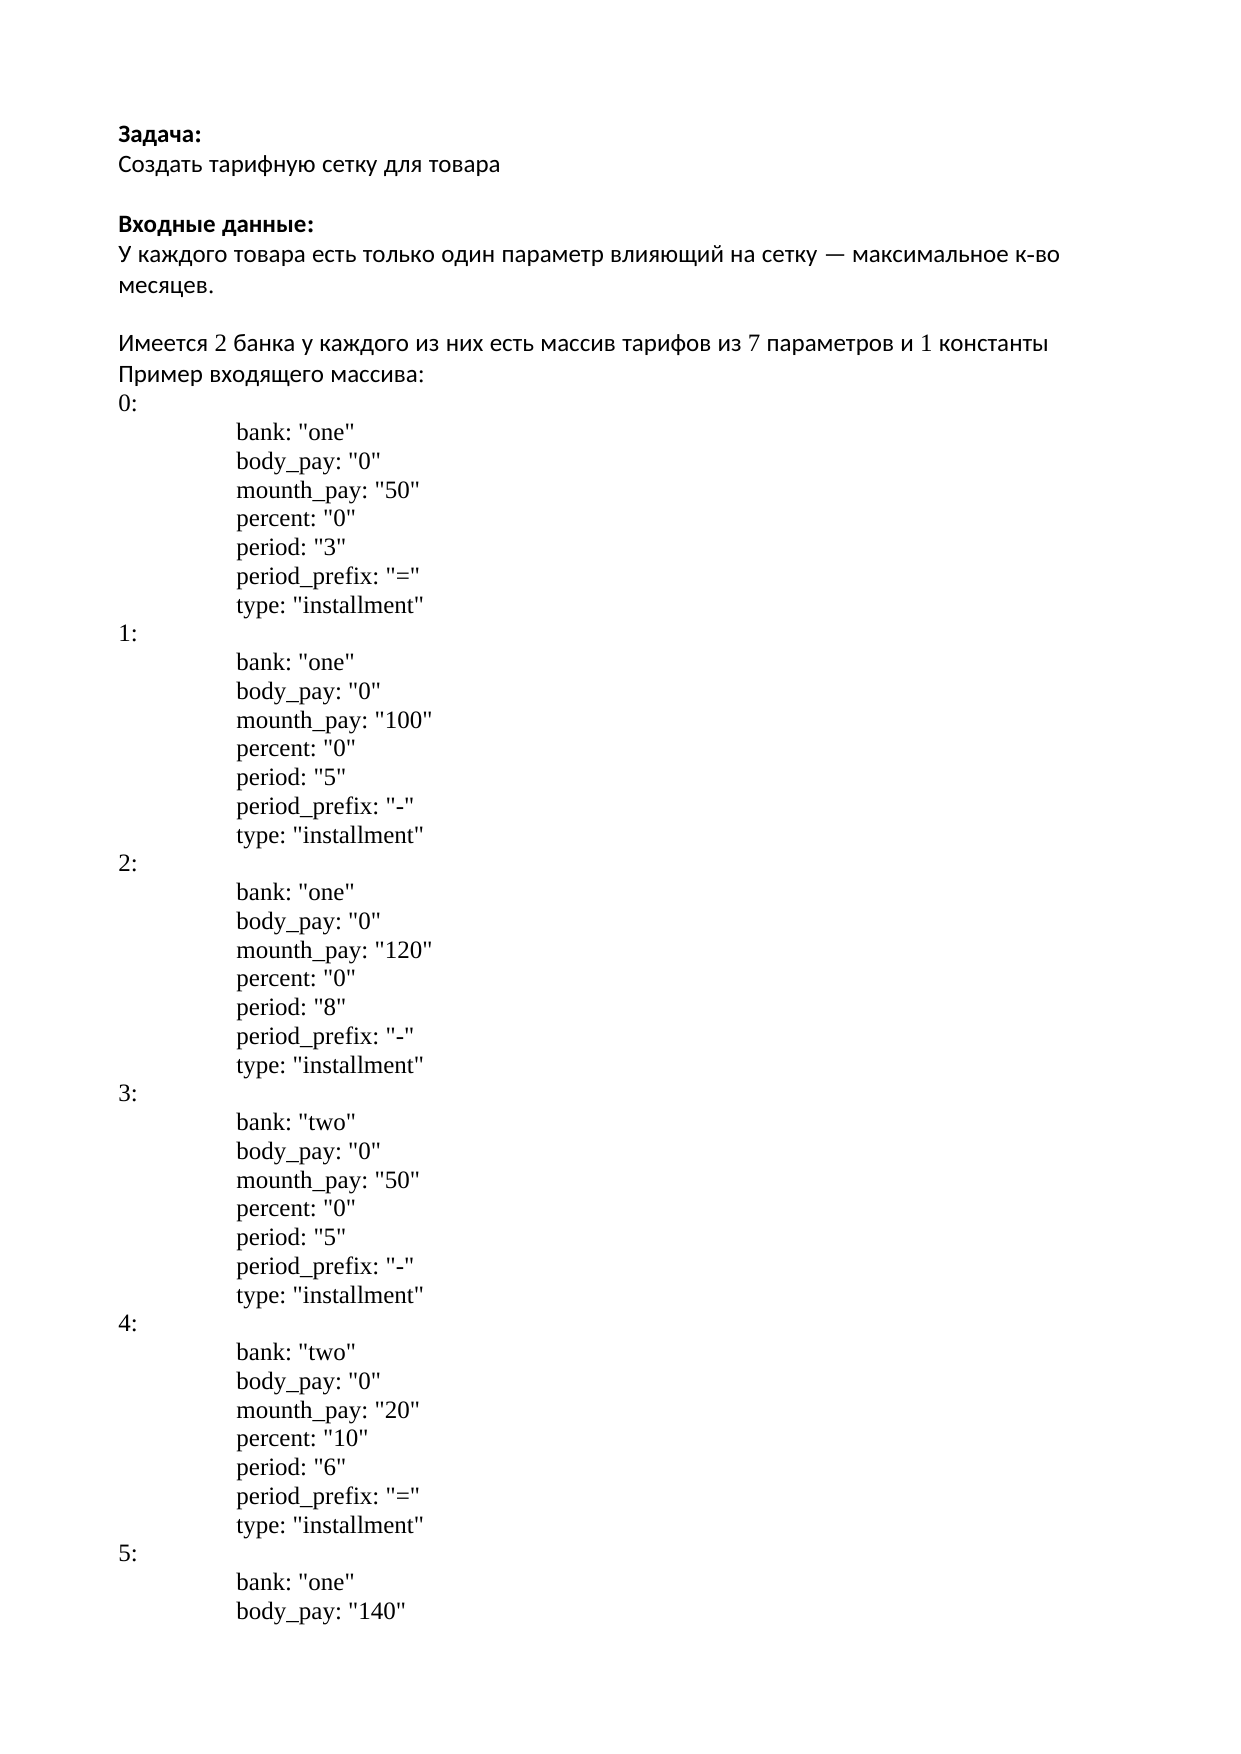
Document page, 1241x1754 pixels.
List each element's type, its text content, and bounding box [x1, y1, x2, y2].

text bank: "two" [118, 1107, 1122, 1136]
text period_prefix: "=" [118, 1481, 1122, 1510]
text mounth_pay: "120" [118, 935, 1122, 963]
text period: "6" [118, 1452, 1122, 1481]
text У каждого товара есть только один параметр влияющий на сетку — максимальное к-во месяцев. [118, 238, 1122, 299]
text 5: [118, 1538, 1122, 1567]
text period_prefix: "-" [118, 1021, 1122, 1050]
text bank: "one" [118, 417, 1122, 446]
text body_pay: "0" [118, 1366, 1122, 1395]
text mounth_pay: "50" [118, 475, 1122, 503]
text percent: "0" [118, 1193, 1122, 1222]
text body_pay: "0" [118, 676, 1122, 705]
text type: "installment" [118, 1510, 1122, 1538]
text body_pay: "0" [118, 1136, 1122, 1165]
text period: "3" [118, 532, 1122, 561]
text bank: "two" [118, 1337, 1122, 1366]
text 4: [118, 1308, 1122, 1337]
text 2: [118, 848, 1122, 877]
text mounth_pay: "100" [118, 705, 1122, 733]
text type: "installment" [118, 1050, 1122, 1078]
text period_prefix: "-" [118, 791, 1122, 820]
text bank: "one" [118, 1567, 1122, 1596]
text period: "5" [118, 1222, 1122, 1251]
text period: "5" [118, 762, 1122, 791]
text percent: "0" [118, 733, 1122, 762]
text type: "installment" [118, 590, 1122, 618]
text Входные данные: [118, 179, 1122, 238]
text mounth_pay: "20" [118, 1395, 1122, 1423]
text type: "installment" [118, 1280, 1122, 1308]
text mounth_pay: "50" [118, 1165, 1122, 1193]
text Имеется 2 банка у каждого из них есть массив тарифов из 7 параметров и 1 константы [118, 327, 1122, 358]
text percent: "0" [118, 503, 1122, 532]
text percent: "10" [118, 1423, 1122, 1452]
text type: "installment" [118, 820, 1122, 848]
text 3: [118, 1078, 1122, 1107]
text bank: "one" [118, 647, 1122, 676]
text Пример входящего массива: [118, 358, 1122, 388]
text Создать тарифную сетку для товара [118, 149, 1122, 179]
text Задача: [118, 118, 1122, 149]
text bank: "one" [118, 877, 1122, 906]
text period: "8" [118, 992, 1122, 1021]
text body_pay: "0" [118, 446, 1122, 475]
text 0: [118, 388, 1122, 417]
text period_prefix: "-" [118, 1251, 1122, 1280]
text 1: [118, 618, 1122, 647]
text percent: "0" [118, 963, 1122, 992]
text body_pay: "0" [118, 906, 1122, 935]
text period_prefix: "=" [118, 561, 1122, 590]
text body_pay: "140" [118, 1596, 1122, 1625]
